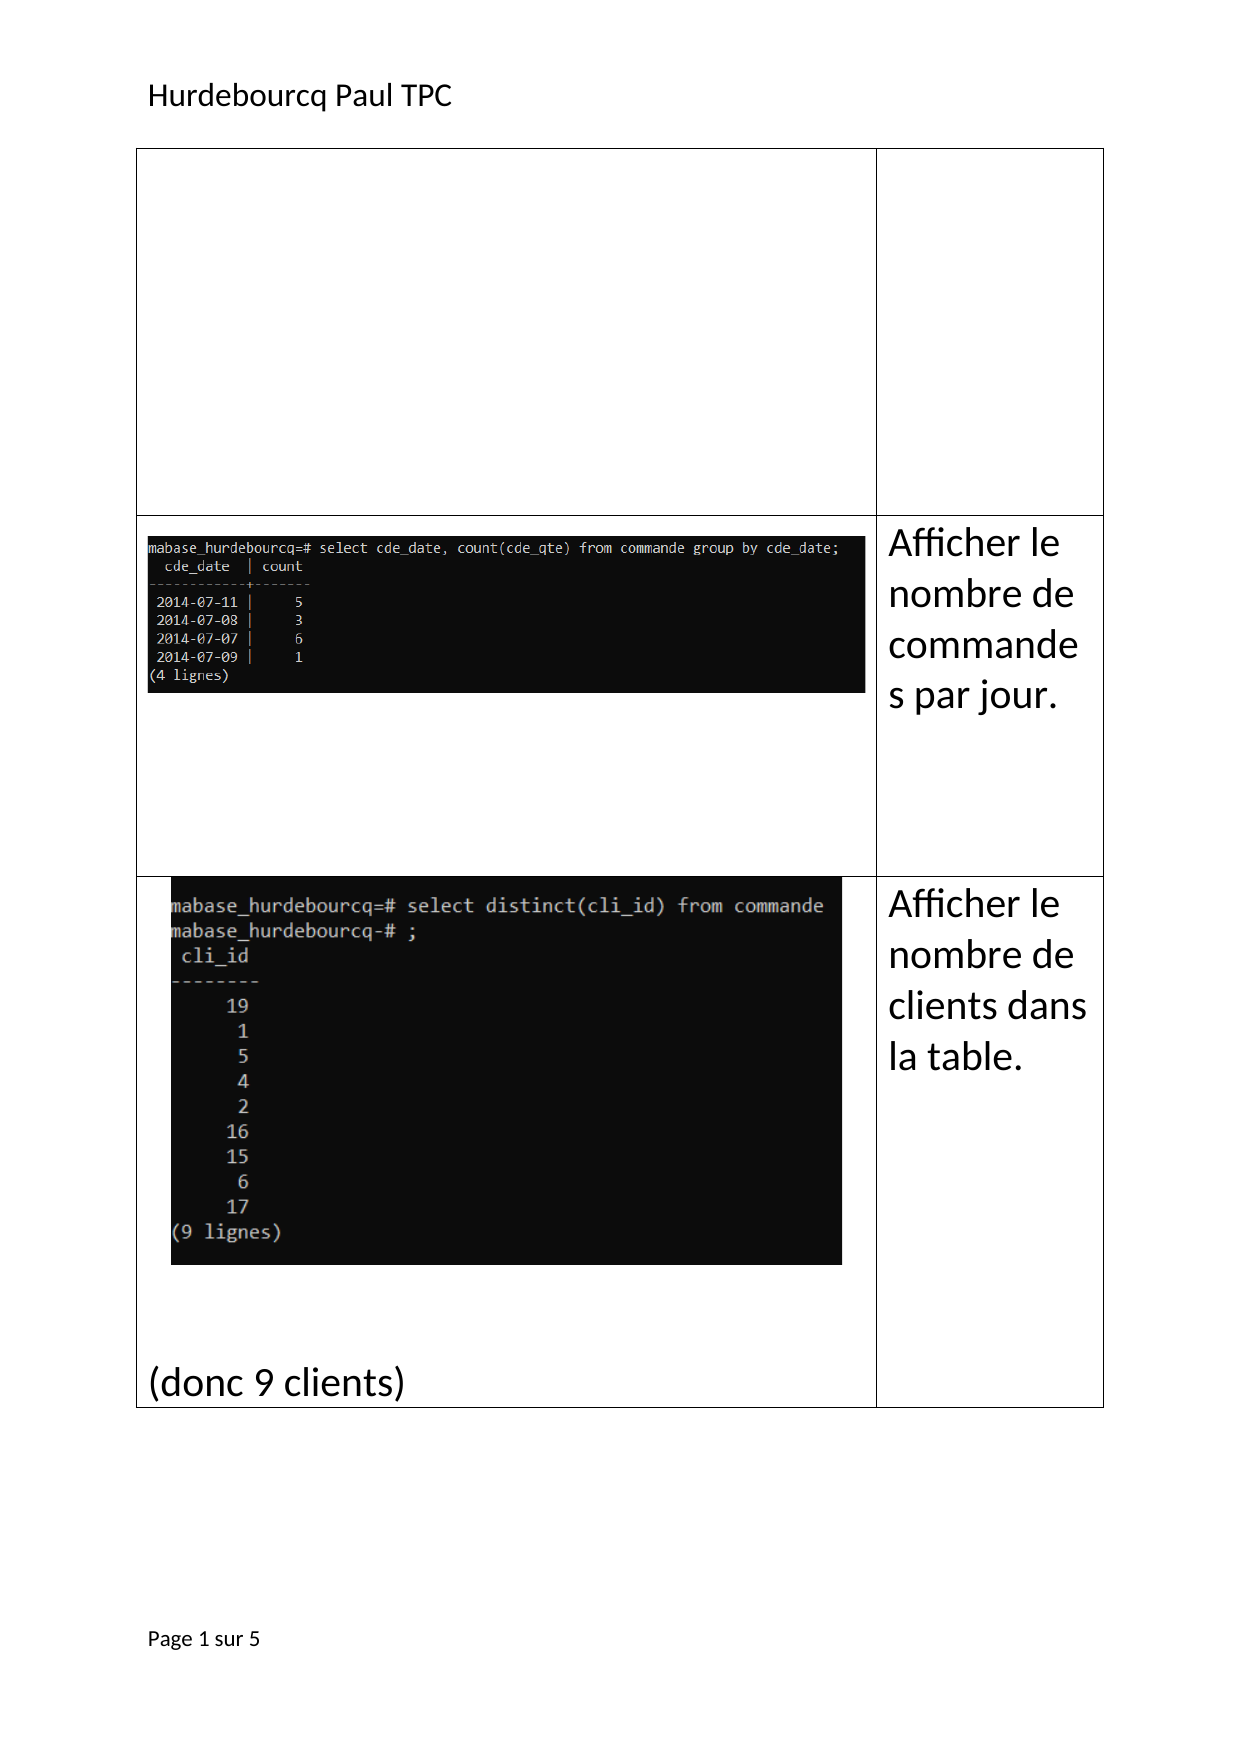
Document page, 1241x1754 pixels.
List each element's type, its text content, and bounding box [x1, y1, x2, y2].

table_cell (donc 9 clients) [137, 877, 876, 1407]
picture [147, 536, 866, 693]
table_cell [137, 516, 876, 876]
table_cell Afficher le nombre de commandes par jour. [877, 516, 1103, 876]
table_cell [877, 149, 1103, 515]
table_cell Afficher le nombre de clients dans la table. [877, 877, 1103, 1407]
table_cell [137, 149, 876, 515]
picture [171, 877, 843, 1265]
